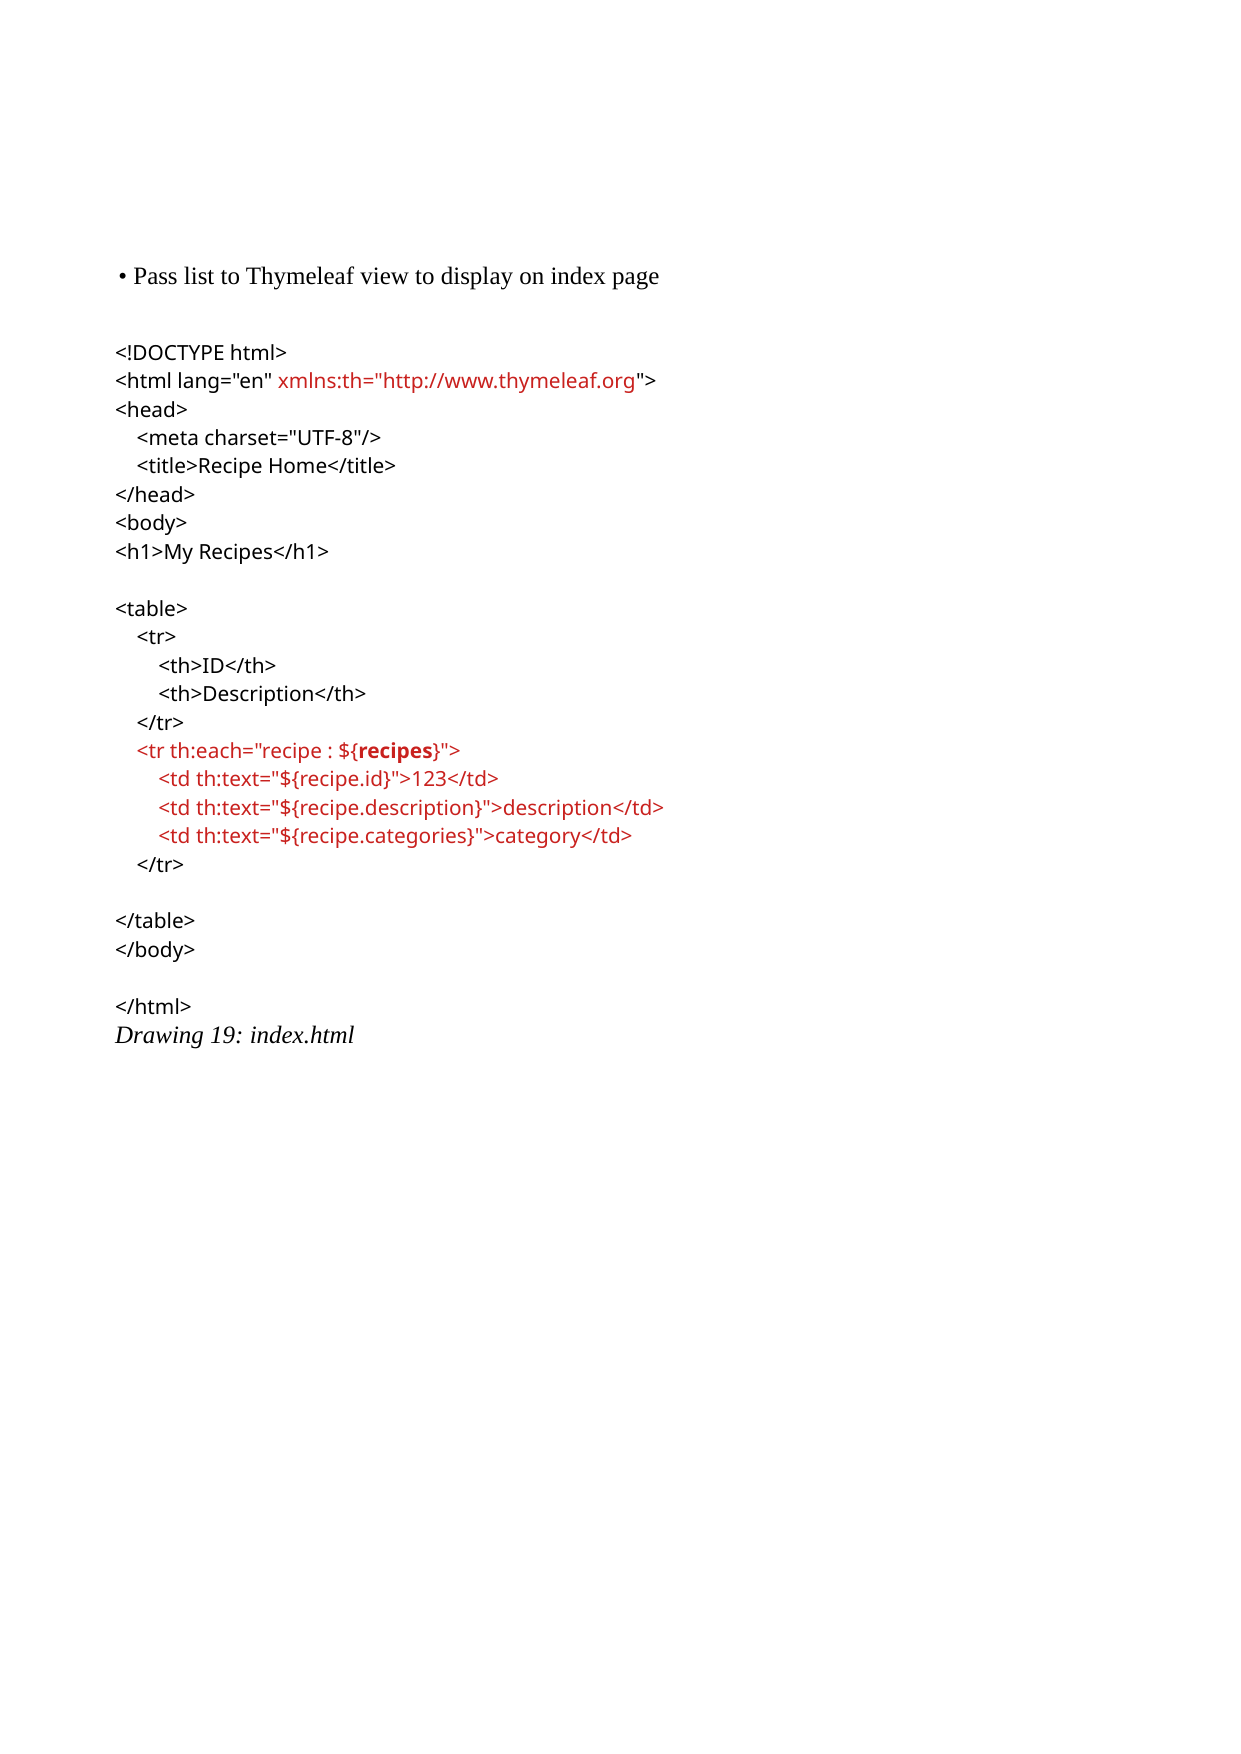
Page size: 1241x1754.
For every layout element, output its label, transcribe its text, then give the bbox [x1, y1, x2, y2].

text • Pass list to Thymeleaf view to display on index page [118, 261, 1122, 290]
text Drawing 19: index.html [115, 350, 858, 1049]
text [115, 338, 858, 350]
